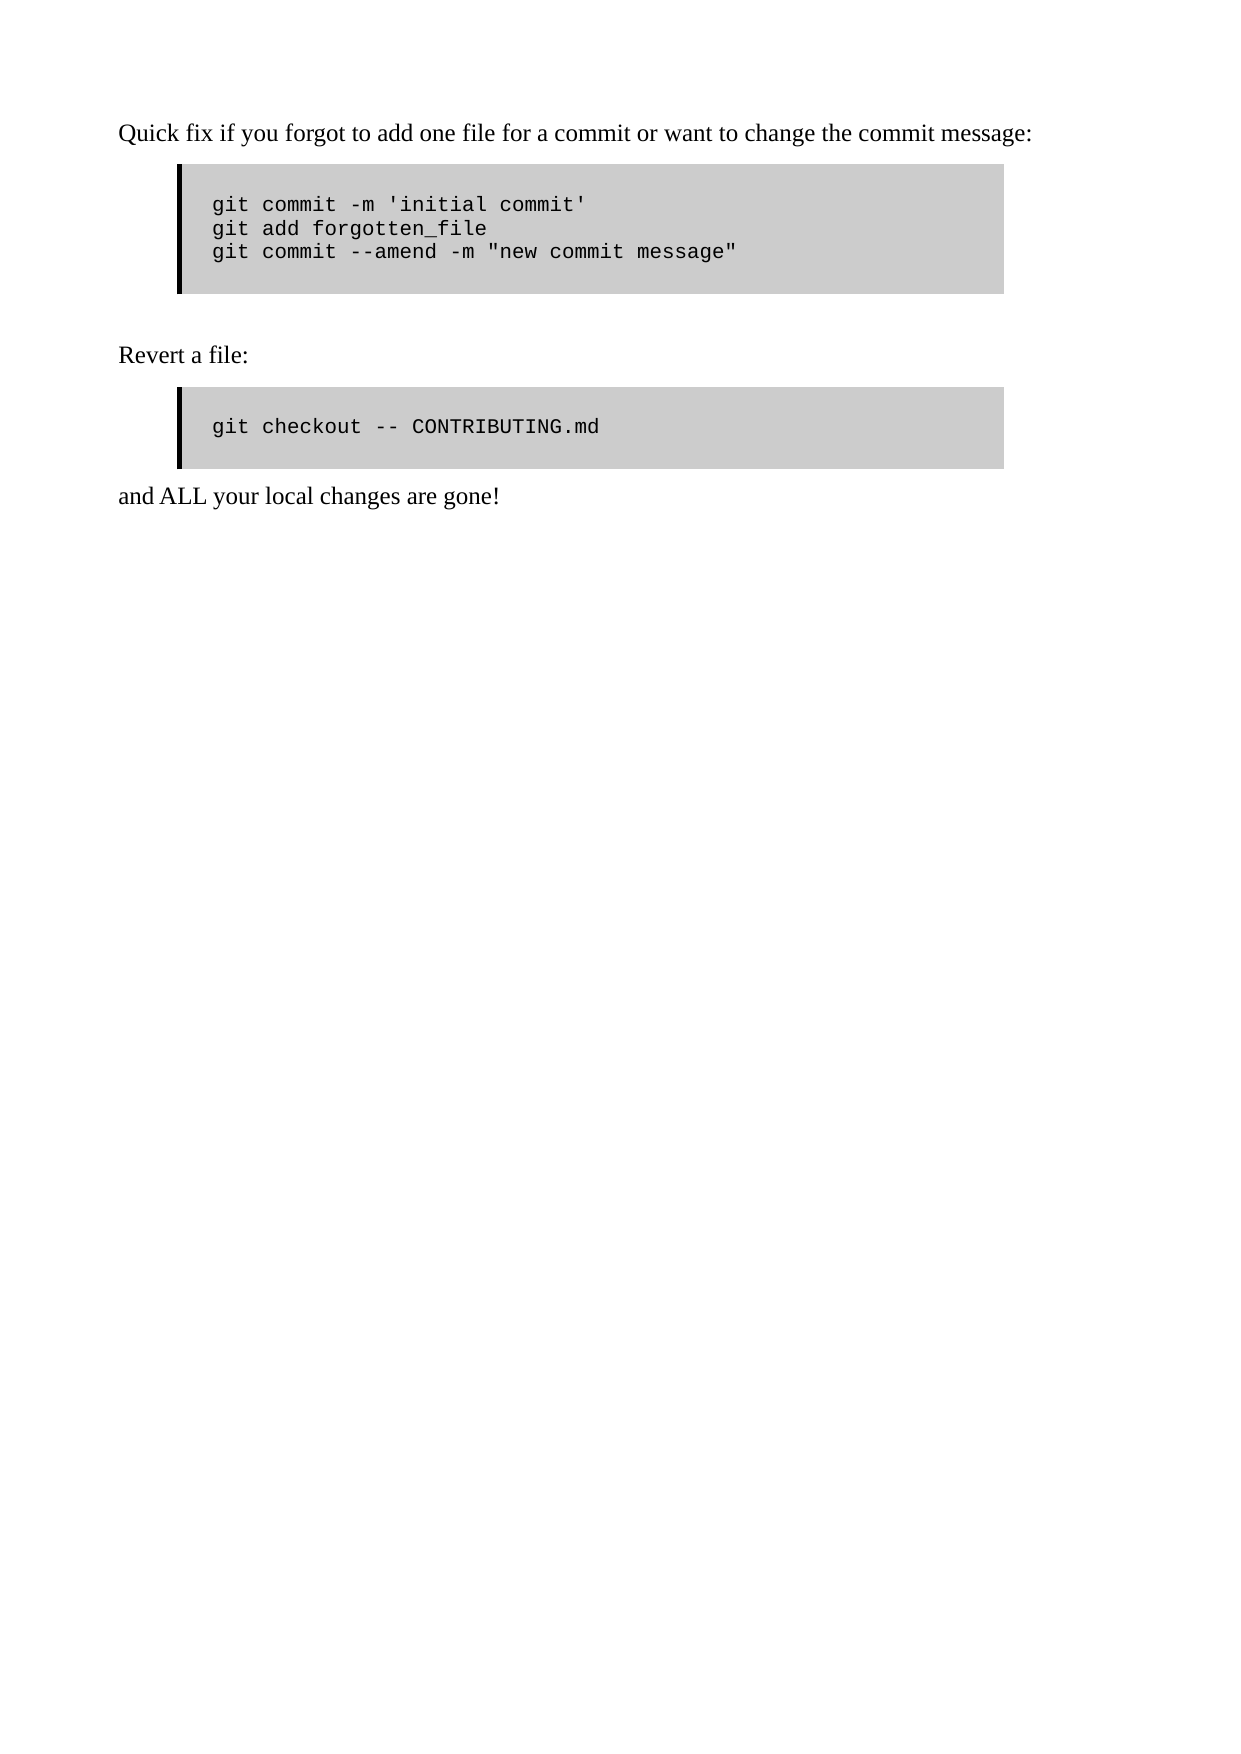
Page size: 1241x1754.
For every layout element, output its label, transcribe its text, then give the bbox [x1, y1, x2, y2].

text git checkout -- CONTRIBUTING.md [182, 387, 1004, 469]
text git commit --amend -m "new commit message" [182, 241, 1004, 294]
subtitle Quick fix if you forgot to add one file for a commit or want to change the commit message: [118, 118, 1122, 147]
text git commit -m 'initial commit' [182, 164, 1004, 217]
subtitle and ALL your local changes are gone! [118, 481, 1122, 510]
subtitle Revert a file: [118, 341, 1122, 369]
text git add forgotten_file [182, 217, 1004, 241]
